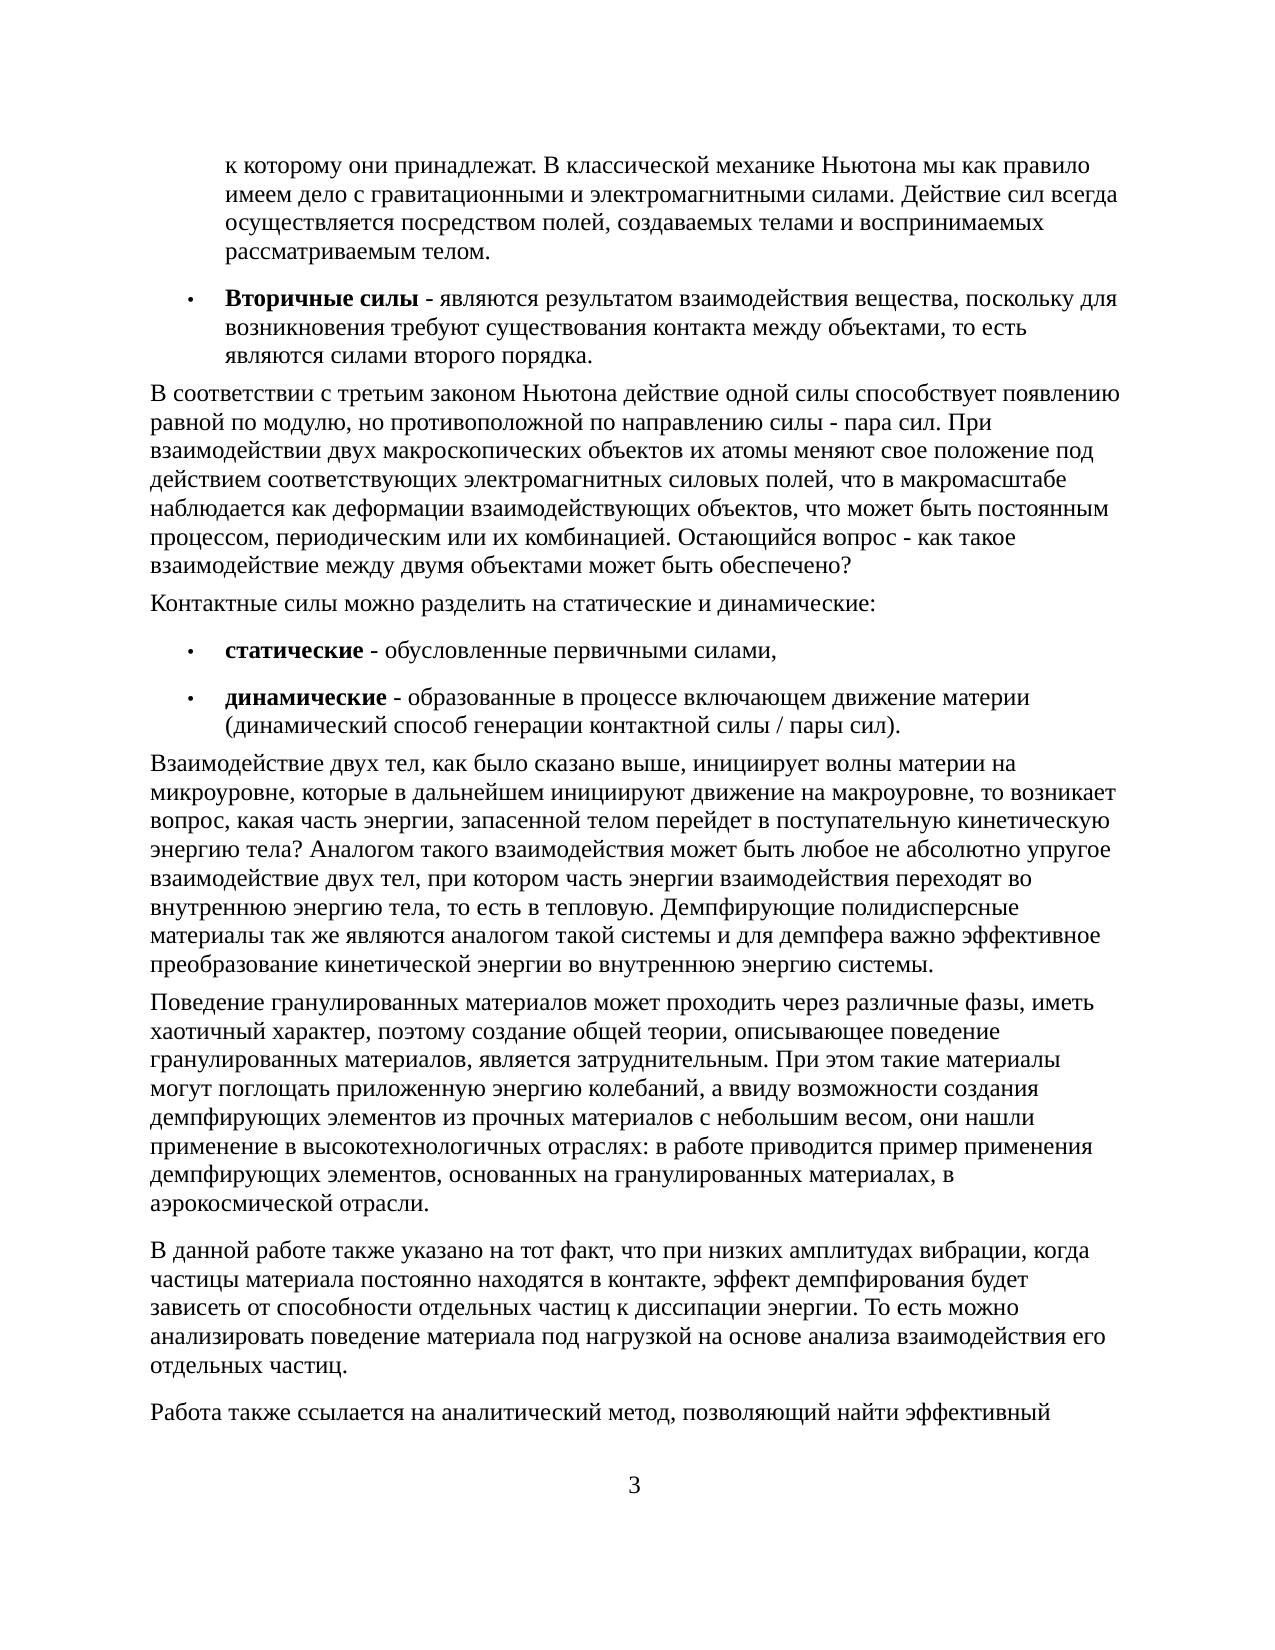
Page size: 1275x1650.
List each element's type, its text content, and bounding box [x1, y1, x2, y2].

text Работа также ссылается на аналитический метод, позволяющий найти эффективный [150, 1397, 1125, 1425]
text Поведение гранулированных материалов может проходить через различные фазы, иметь хаотичный характер, поэтому создание общей теории, описывающее поведение гранулированных материалов, является затруднительным. При этом такие материалы могут поглощать приложенную энергию колебаний, а ввиду возможности создания демпфирующих элементов из прочных материалов с небольшим весом, они нашли применение в высокотехнологичных отраслях: в работе приводится пример применения демпфирующих элементов, основанных на гранулированных материалах, в аэрокосмической отрасли. [150, 987, 1125, 1217]
text В данной работе также указано на тот факт, что при низких амплитудах вибрации, когда частицы материала постоянно находятся в контакте, эффект демпфирования будет зависеть от способности отдельных частиц к диссипации энергии. То есть можно анализировать поведение материала под нагрузкой на основе анализа взаимодействия его отдельных частиц. [150, 1235, 1125, 1379]
list к которому они принадлежат. В классической механике Ньютона мы как правило имеем дело с гравитационными и электромагнитными силами. Действие сил всегда осуществляется посредством полей, создаваемых телами и воспринимаемых рассматриваемым телом. [187, 150, 1125, 265]
text Контактные силы можно разделить на статические и динамические: [150, 588, 1125, 617]
text В соответствии с третьим законом Ньютона действие одной силы способствует появлению равной по модулю, но противоположной по направлению силы - пара сил. При взаимодействии двух макроскопических объектов их атомы меняют свое положение под действием соответствующих электромагнитных силовых полей, что в макромасштабе наблюдается как деформации взаимодействующих объектов, что может быть постоянным процессом, периодическим или их комбинацией. Остающийся вопрос - как такое взаимодействие между двумя объектами может быть обеспечено? [150, 378, 1125, 579]
list cтатические - обусловленные первичными силами, [187, 635, 1125, 664]
list Вторичные силы - являются результатом взаимодействия вещества, поскольку для возникновения требуют существования контакта между объектами, то есть являются силами второго порядка. [187, 283, 1125, 369]
list динамические - образованные в процессе включающем движение материи (динамический способ генерации контактной силы / пары сил). [187, 682, 1125, 739]
text Взаимодействие двух тел, как было сказано выше, инициирует волны материи на микроуровне, которые в дальнейшем инициируют движение на макроуровне, то возникает вопрос, какая часть энергии, запасенной телом перейдет в поступательную кинетическую энергию тела? Аналогом такого взаимодействия может быть любое не абсолютно упругое взаимодействие двух тел, при котором часть энергии взаимодействия переходят во внутреннюю энергию тела, то есть в тепловую. Демпфирующие полидисперсные материалы так же являются аналогом такой системы и для демпфера важно эффективное преобразование кинетической энергии во внутреннюю энергию системы. [150, 748, 1125, 978]
